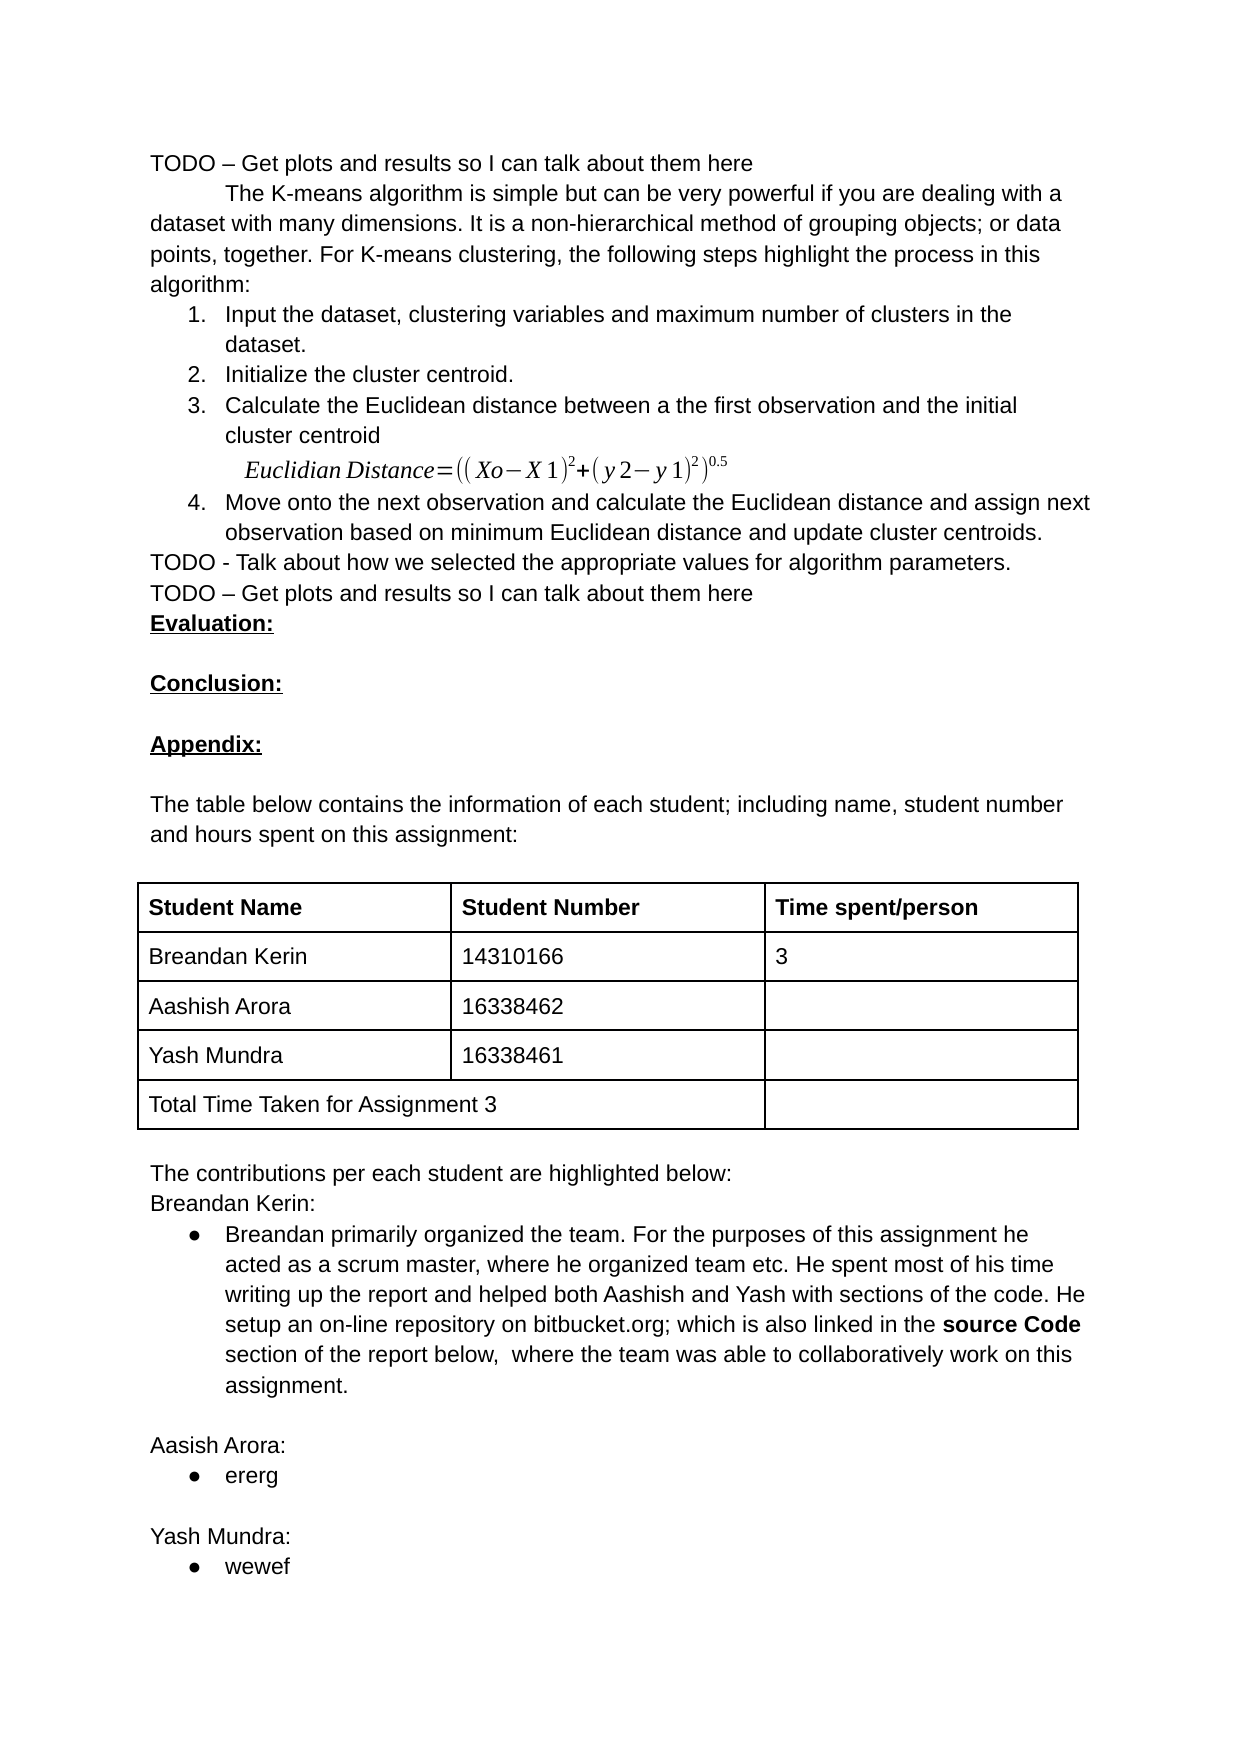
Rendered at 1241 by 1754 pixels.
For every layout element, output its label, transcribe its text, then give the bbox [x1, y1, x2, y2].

table_cell 16338462 [452, 982, 764, 1029]
text TODO – Get plots and results so I can talk about them here [150, 579, 1090, 606]
text Evaluation: [150, 610, 1090, 636]
table_cell [766, 1031, 1077, 1079]
text TODO – Get plots and results so I can talk about them here [150, 150, 1090, 176]
list Calculate the Euclidean distance between a the first observation and the initial cluster centroid [187, 392, 1090, 485]
table_cell Yash Mundra [139, 1031, 450, 1079]
list ererg [187, 1462, 1090, 1489]
list Breandan primarily organized the team. For the purposes of this assignment he acted as a scrum master, where he organized team etc. He spent most of his time writing up the report and helped both Aashish and Yash with sections of the code. He setup an on-line repository on bitbucket.org; which is also linked in the source Code section of the report below, where the team was able to collaboratively work on this assignment. [187, 1221, 1090, 1398]
table_cell 3 [766, 933, 1077, 980]
table_cell Aashish Arora [139, 982, 450, 1029]
text Yash Mundra: [150, 1523, 1090, 1549]
text Appendix: [150, 731, 1090, 757]
text The table below contains the information of each student; including name, student number and hours spent on this assignment: [150, 791, 1090, 847]
list Initialize the cluster centroid. [187, 361, 1090, 388]
text Conclusion: [150, 670, 1090, 696]
table_cell 14310166 [452, 933, 764, 980]
table_cell 16338461 [452, 1031, 764, 1079]
text The K-means algorithm is simple but can be very powerful if you are dealing with a dataset with many dimensions. It is a non-hierarchical method of grouping objects; or data points, together. For K-means clustering, the following steps highlight the process in this algorithm: [150, 180, 1090, 297]
list Input the dataset, clustering variables and maximum number of clusters in the dataset. [187, 301, 1090, 358]
table_header Student Number [452, 884, 764, 931]
table_cell Breandan Kerin [139, 933, 450, 980]
table_cell Total Time Taken for Assignment 3 [139, 1081, 764, 1128]
text Aasish Arora: [150, 1432, 1090, 1458]
text TODO - Talk about how we selected the appropriate values for algorithm parameters. [150, 549, 1090, 576]
list Move onto the next observation and calculate the Euclidean distance and assign next observation based on minimum Euclidean distance and update cluster centroids. [187, 489, 1090, 545]
table_header Time spent/person [766, 884, 1077, 931]
list wewef [187, 1553, 1090, 1579]
table_cell [766, 982, 1077, 1029]
text Breandan Kerin: [150, 1190, 1090, 1217]
table_header Student Name [139, 884, 450, 931]
table_cell [766, 1081, 1077, 1128]
text The contributions per each student are highlighted below: [150, 1160, 1090, 1187]
